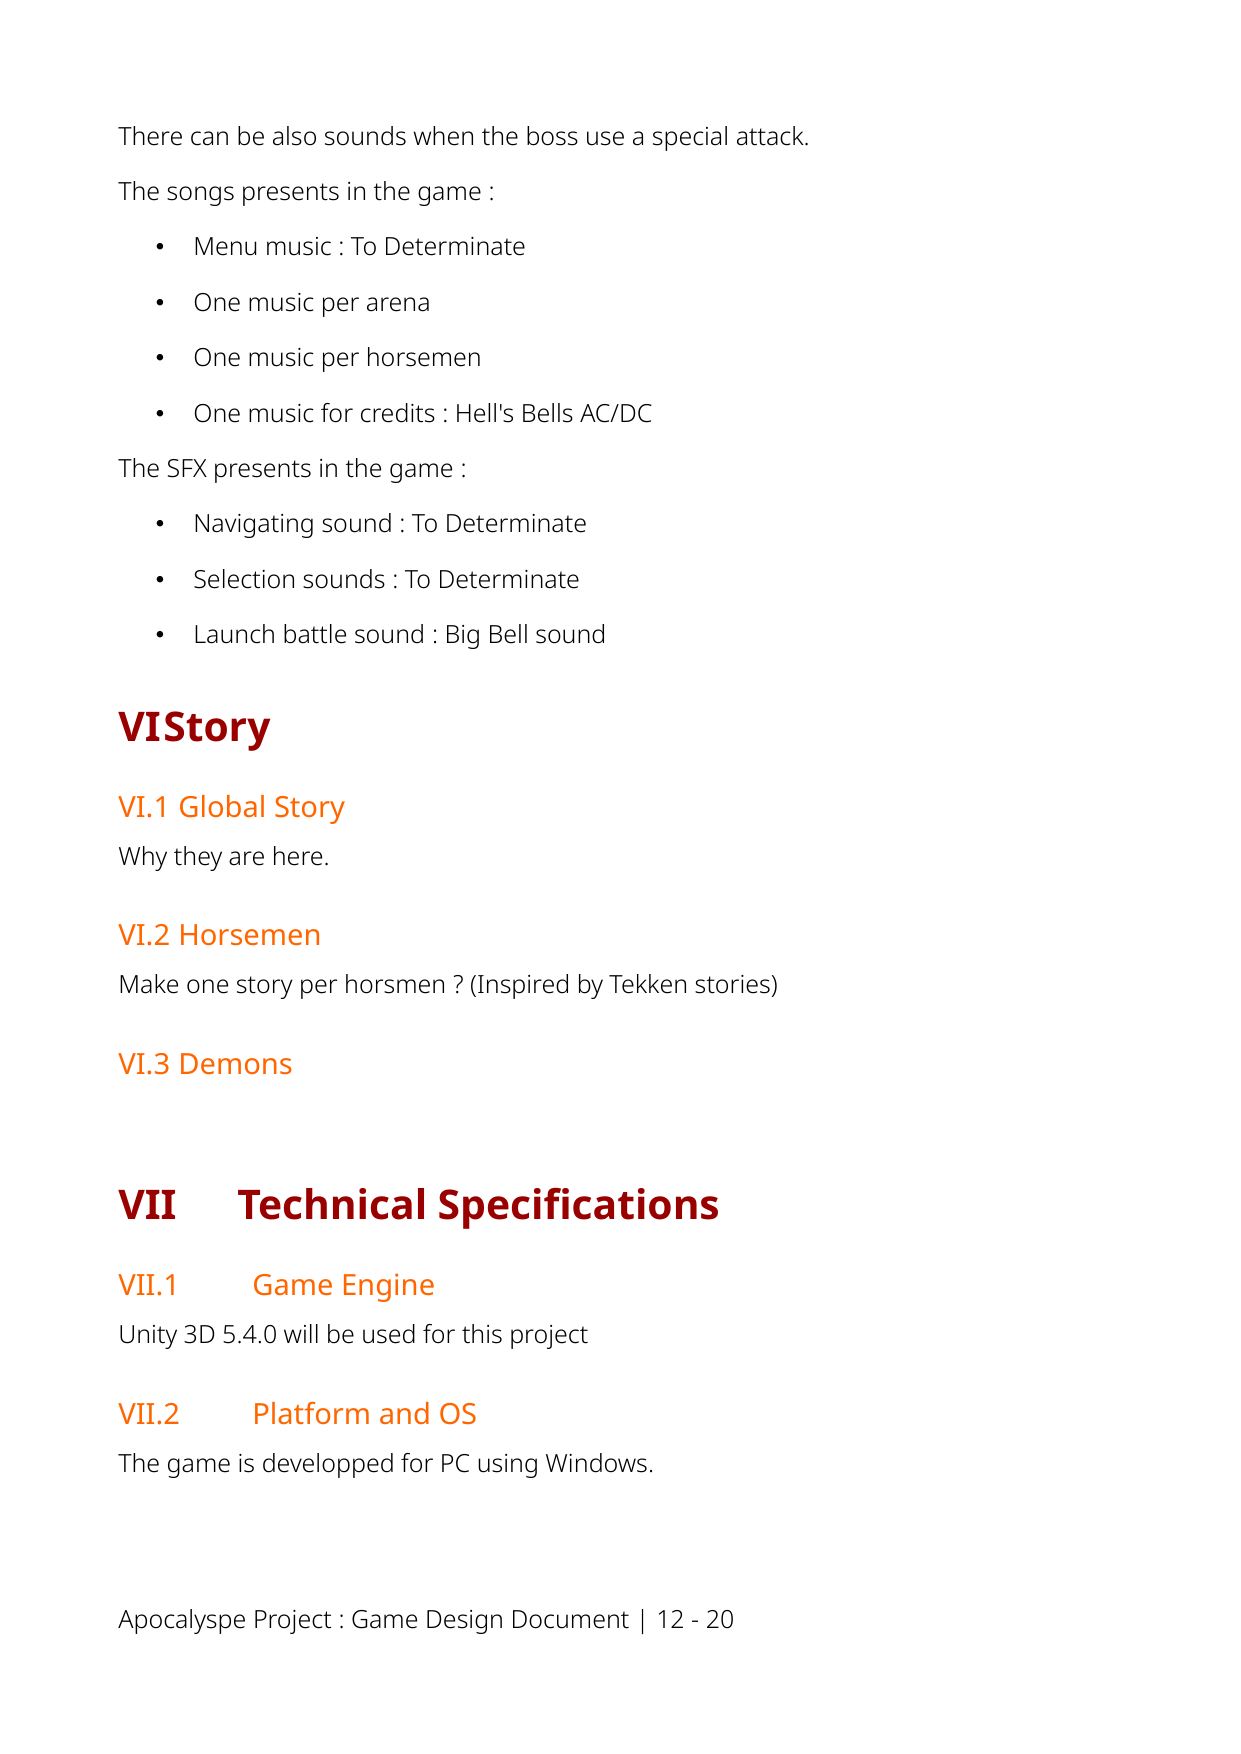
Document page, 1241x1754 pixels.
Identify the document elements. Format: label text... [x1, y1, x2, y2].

text The SFX presents in the game : [118, 451, 1122, 485]
list One music for credits : Hell's Bells AC/DC [156, 395, 1122, 429]
text Make one story per horsmen ? (Inspired by Tekken stories) [118, 967, 1122, 1001]
subtitle Technical Specifications [118, 1176, 1122, 1231]
text The game is developped for PC using Windows. [118, 1445, 1122, 1479]
subtitle Global Story [118, 786, 1122, 826]
list One music per horsemen [156, 340, 1122, 374]
subtitle Game Engine [118, 1265, 1122, 1304]
subtitle Demons [118, 1043, 1122, 1083]
text Unity 3D 5.4.0 will be used for this project [118, 1317, 1122, 1351]
list Launch battle sound : Big Bell sound [156, 617, 1122, 651]
subtitle Platform and OS [118, 1393, 1122, 1433]
text The songs presents in the game : [118, 173, 1122, 208]
list Navigating sound : To Determinate [156, 506, 1122, 540]
list One music per arena [156, 284, 1122, 318]
list Selection sounds : To Determinate [156, 561, 1122, 596]
subtitle Horsemen [118, 915, 1122, 954]
list Menu music : To Determinate [156, 229, 1122, 263]
text There can be also sounds when the boss use a special attack. [118, 118, 1122, 152]
text Why they are here. [118, 838, 1122, 872]
subtitle Story [118, 697, 1122, 753]
